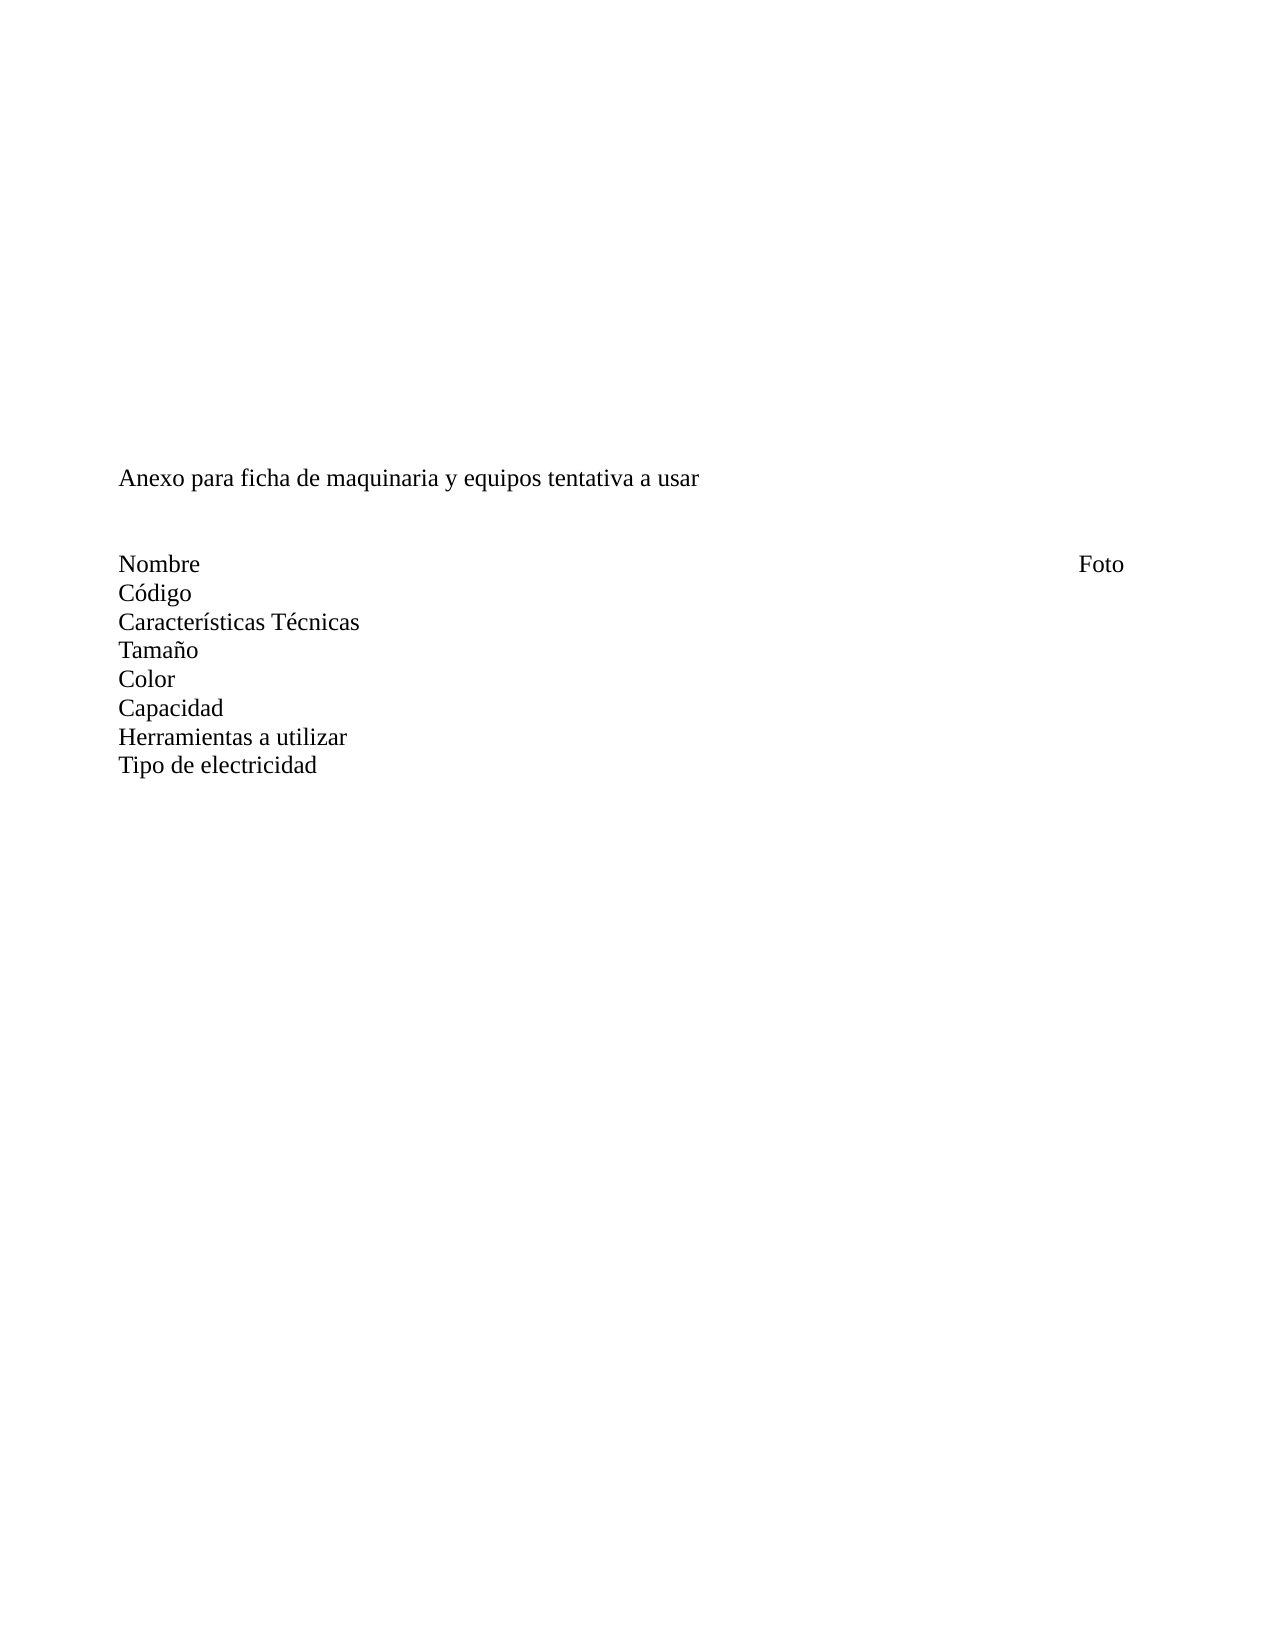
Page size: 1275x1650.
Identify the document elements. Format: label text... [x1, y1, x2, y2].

text Anexo para ficha de maquinaria y equipos tentativa a usar [118, 463, 1157, 492]
text Color [118, 664, 1157, 693]
text Nombre Foto [118, 549, 1157, 578]
text Capacidad [118, 693, 1157, 722]
text Características Técnicas [118, 607, 1157, 636]
text Herramientas a utilizar [118, 722, 1157, 751]
text Tipo de electricidad [118, 751, 1157, 779]
text Código [118, 578, 1157, 607]
text Tamaño [118, 636, 1157, 664]
